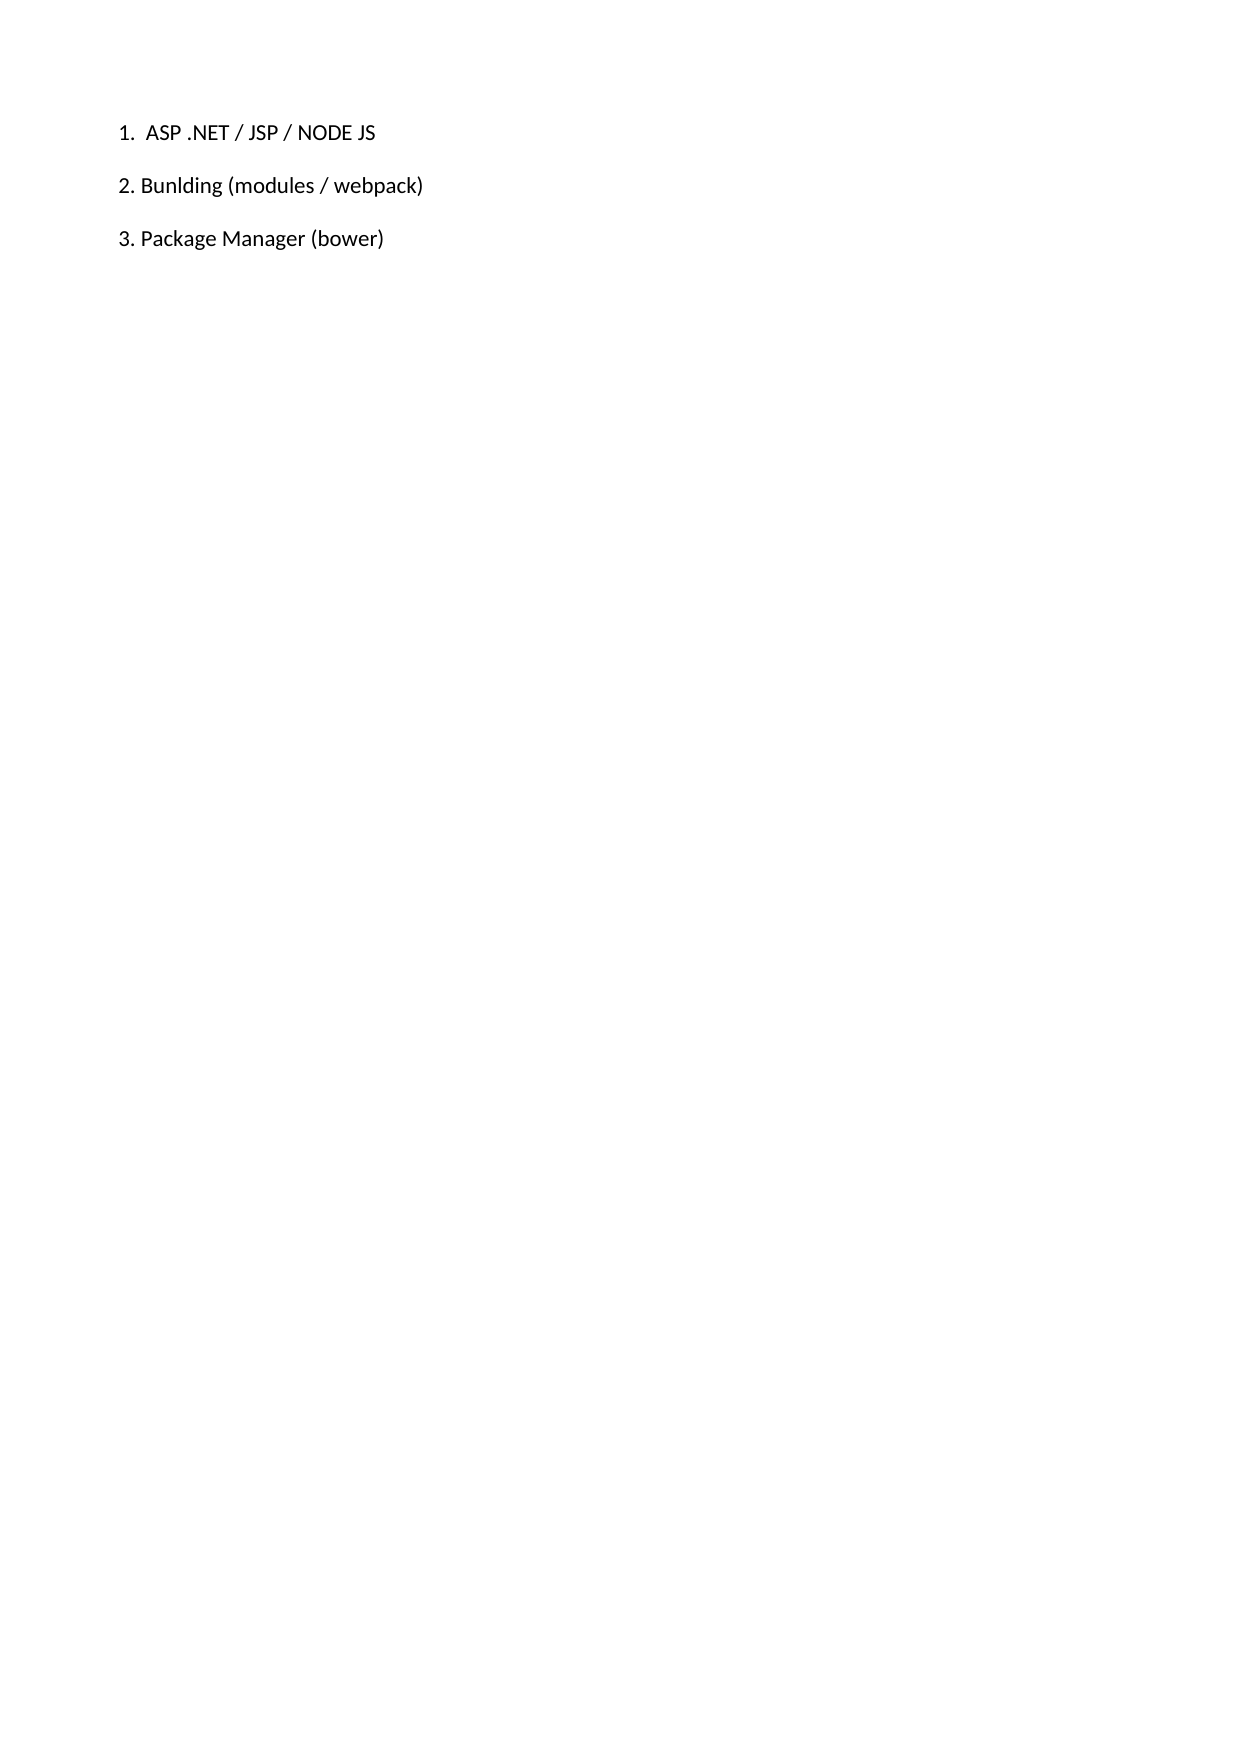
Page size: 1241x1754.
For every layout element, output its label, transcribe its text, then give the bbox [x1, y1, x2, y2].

text 1. ASP .NET / JSP / NODE JS [118, 118, 1122, 146]
text 3. Package Manager (bower) [118, 224, 1122, 252]
text 2. Bunlding (modules / webpack) [118, 171, 1122, 199]
